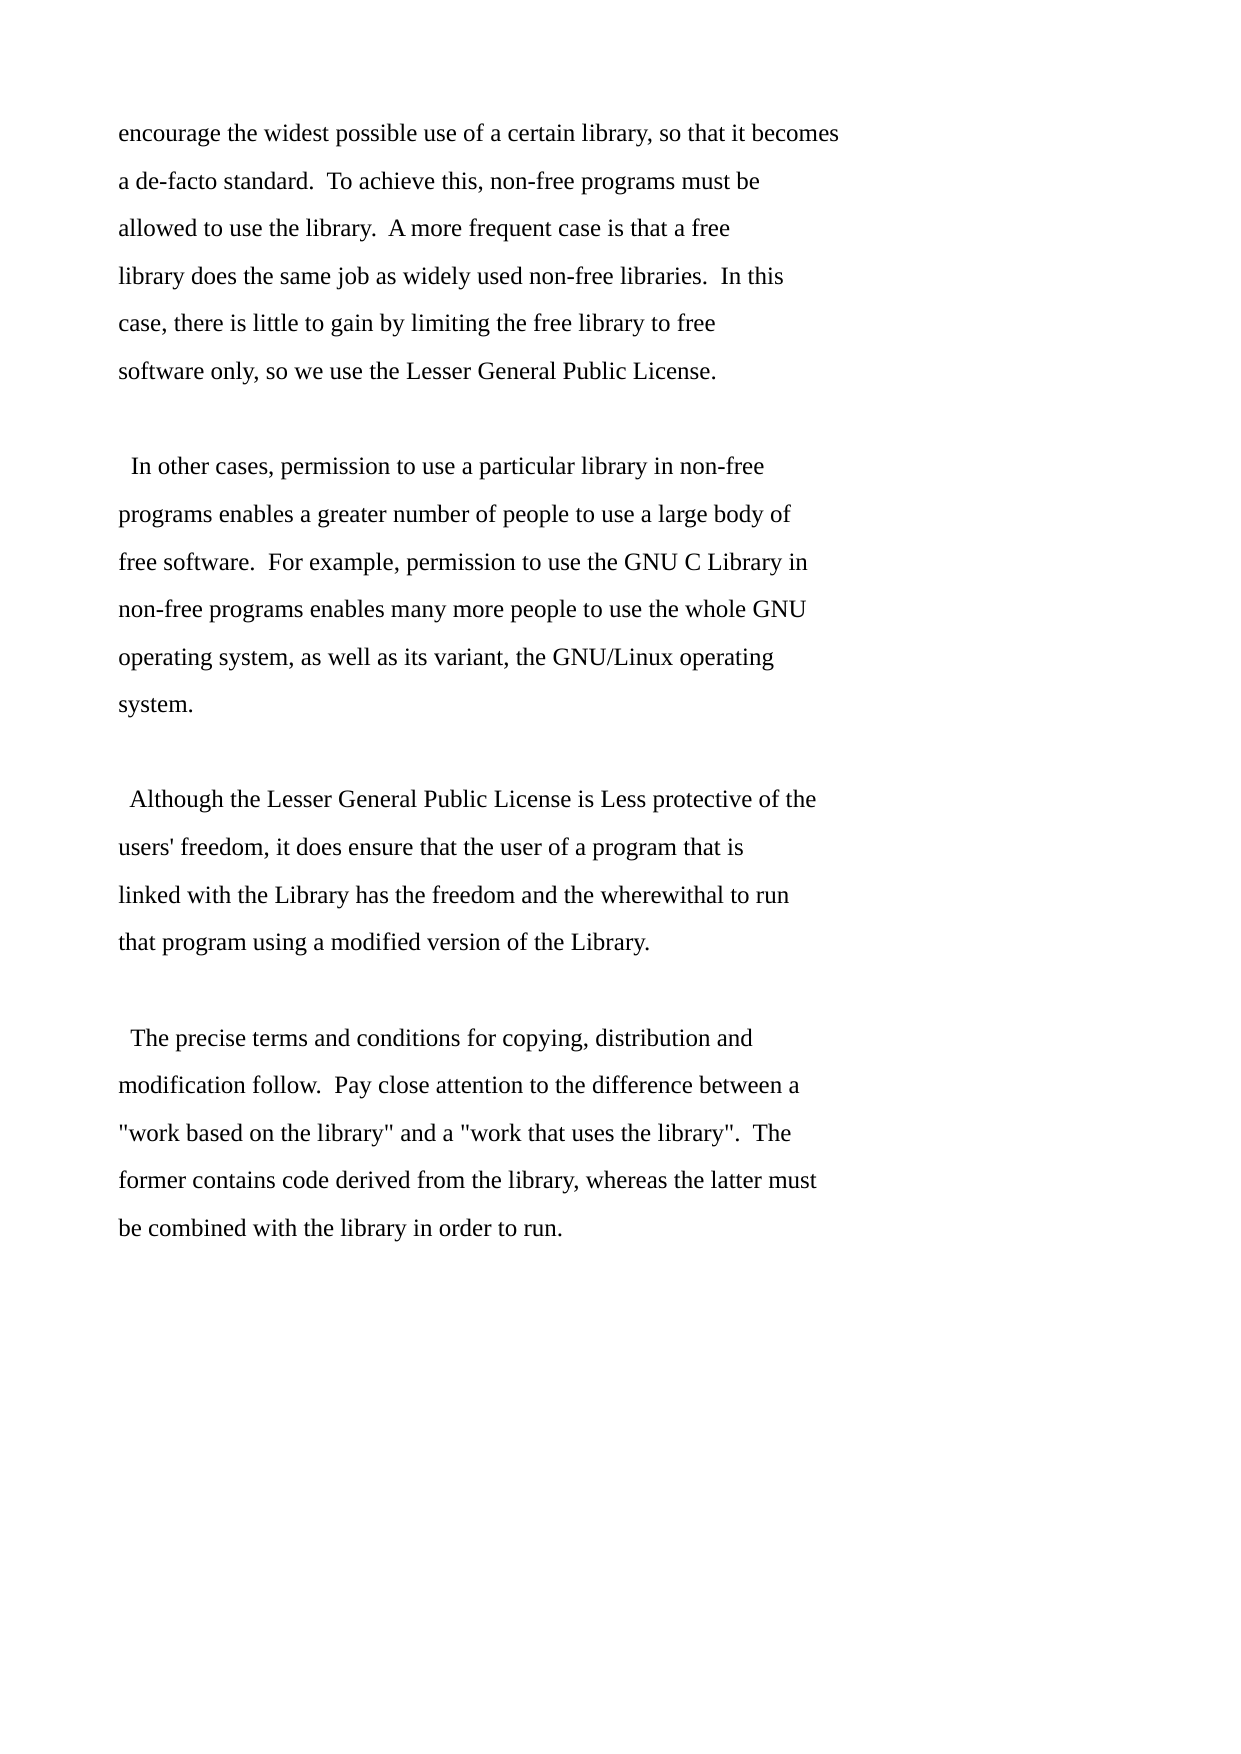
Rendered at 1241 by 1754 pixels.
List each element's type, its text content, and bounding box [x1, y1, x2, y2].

text case, there is little to gain by limiting the free library to free [118, 308, 1122, 337]
text software only, so we use the Lesser General Public License. [118, 356, 1122, 385]
text a de-facto standard. To achieve this, non-free programs must be [118, 166, 1122, 194]
text Although the Lesser General Public License is Less protective of the [118, 784, 1122, 813]
text "work based on the library" and a "work that uses the library". The [118, 1118, 1122, 1147]
text In other cases, permission to use a particular library in non-free [118, 451, 1122, 480]
text modification follow. Pay close attention to the difference between a [118, 1070, 1122, 1099]
text non-free programs enables many more people to use the whole GNU [118, 594, 1122, 623]
text users' freedom, it does ensure that the user of a program that is [118, 832, 1122, 861]
text operating system, as well as its variant, the GNU/Linux operating [118, 642, 1122, 671]
text encourage the widest possible use of a certain library, so that it becomes [118, 118, 1122, 147]
text linked with the Library has the freedom and the wherewithal to run [118, 880, 1122, 908]
text that program using a modified version of the Library. [118, 927, 1122, 956]
text system. [118, 689, 1122, 718]
text The precise terms and conditions for copying, distribution and [118, 1023, 1122, 1051]
text be combined with the library in order to run. [118, 1213, 1122, 1242]
text library does the same job as widely used non-free libraries. In this [118, 261, 1122, 290]
text free software. For example, permission to use the GNU C Library in [118, 547, 1122, 575]
text allowed to use the library. A more frequent case is that a free [118, 213, 1122, 242]
text programs enables a greater number of people to use a large body of [118, 499, 1122, 528]
text former contains code derived from the library, whereas the latter must [118, 1165, 1122, 1194]
